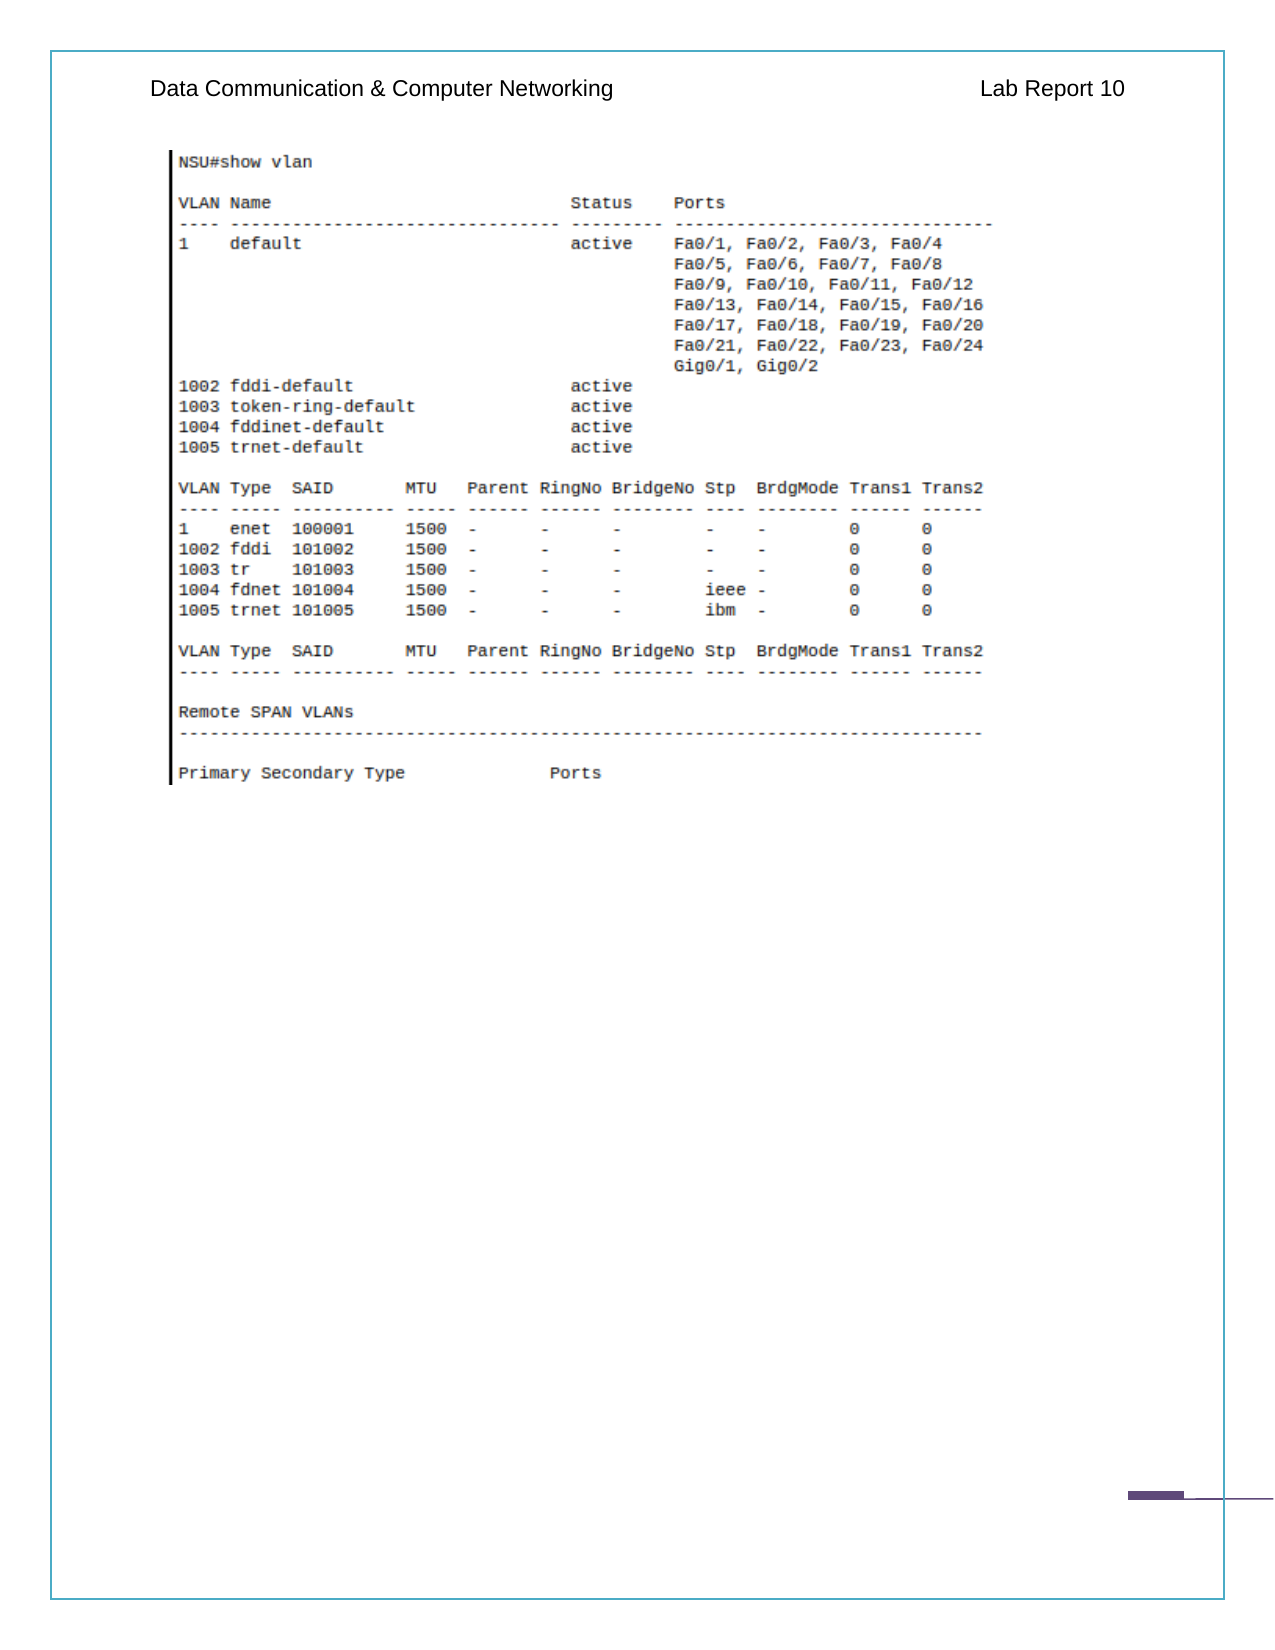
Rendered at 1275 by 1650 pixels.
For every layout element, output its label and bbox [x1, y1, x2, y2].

picture [161, 150, 1114, 785]
